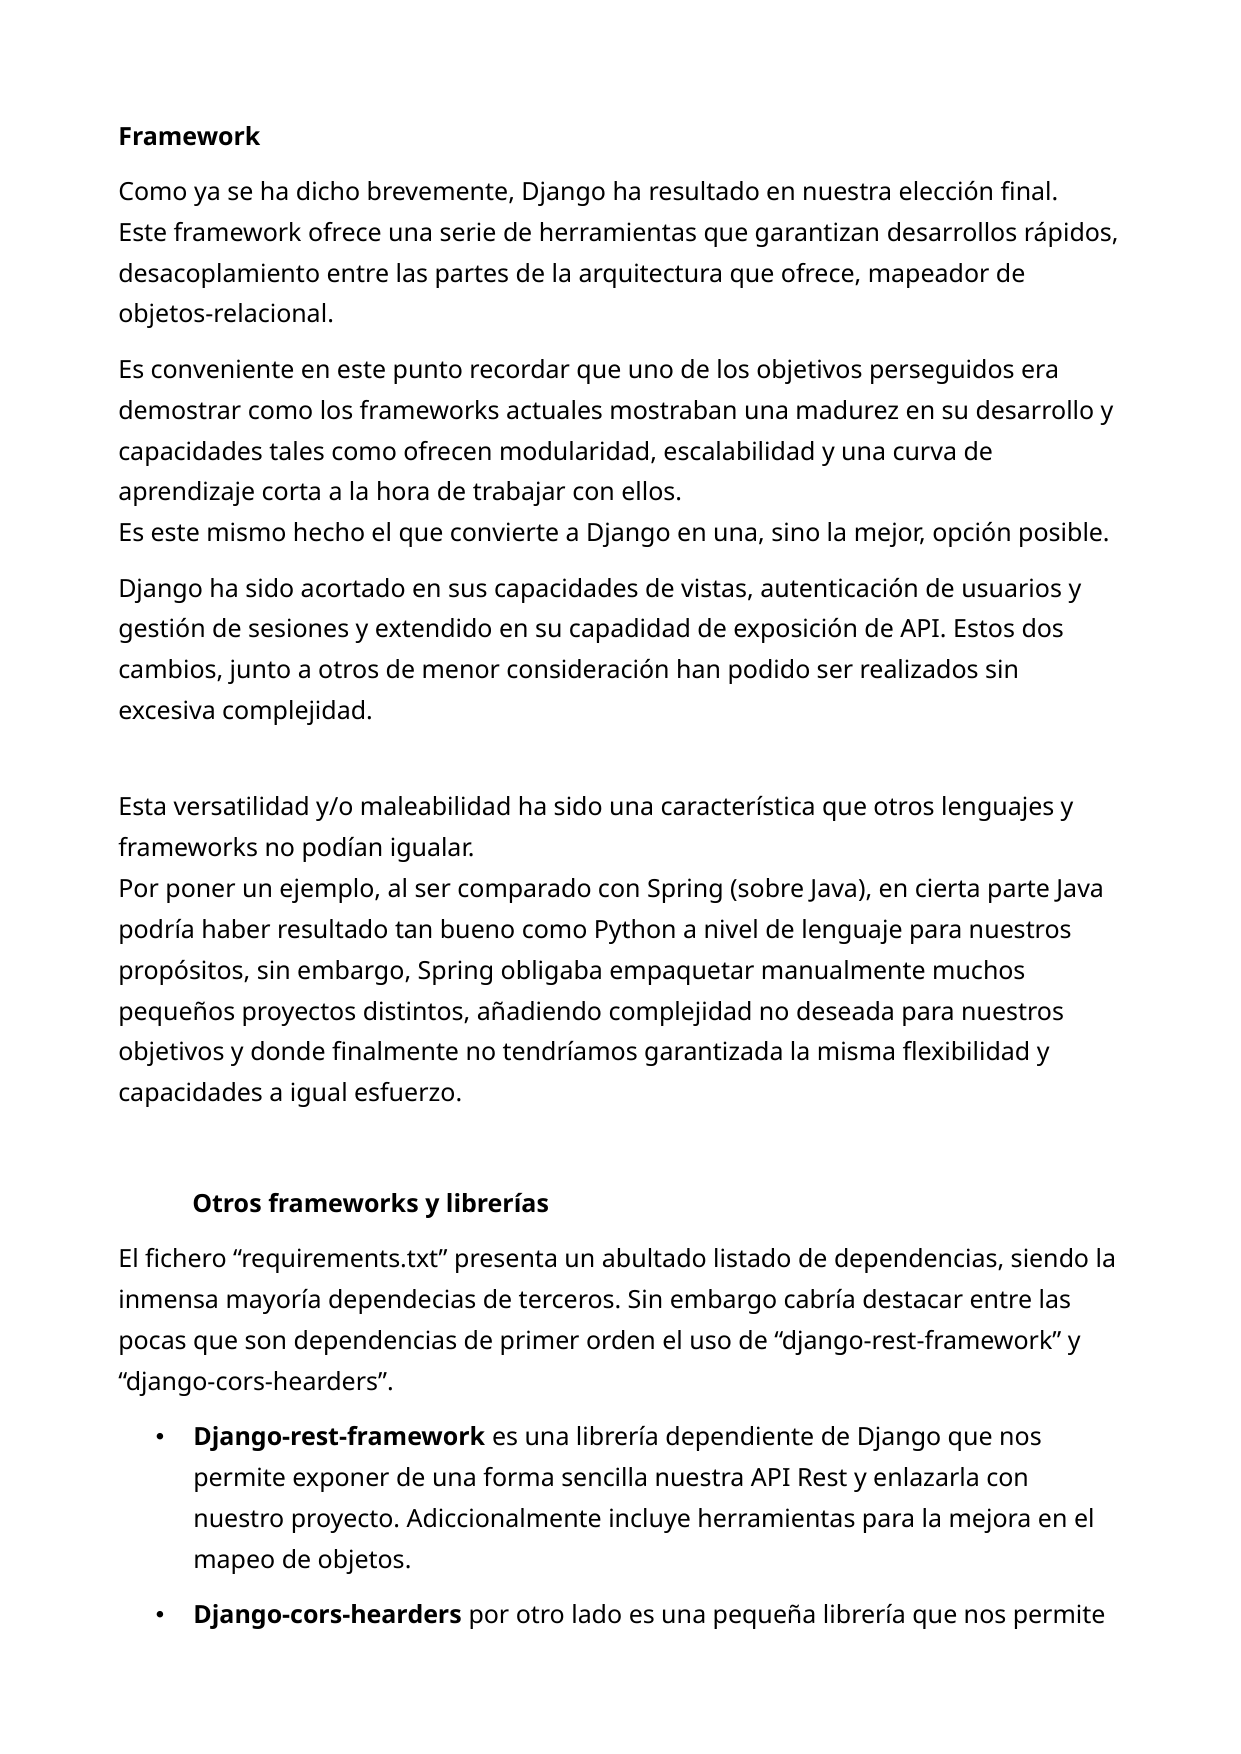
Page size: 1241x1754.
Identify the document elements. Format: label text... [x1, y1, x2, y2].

text Django ha sido acortado en sus capacidades de vistas, autenticación de usuarios y gestión de sesiones y extendido en su capadidad de exposición de API. Estos dos cambios, junto a otros de menor consideración han podido ser realizados sin excesiva complejidad. [118, 570, 1122, 727]
list Django-cors-hearders por otro lado es una pequeña librería que nos permite [156, 1597, 1122, 1631]
list Django-rest-framework es una librería dependiente de Django que nos permite exponer de una forma sencilla nuestra API Rest y enlazarla con nuestro proyecto. Adiccionalmente incluye herramientas para la mejora en el mapeo de objetos. [156, 1419, 1122, 1576]
text Otros frameworks y librerías [118, 1186, 1122, 1220]
text Esta versatilidad y/o maleabilidad ha sido una característica que otros lenguajes y frameworks no podían igualar. Por poner un ejemplo, al ser comparado con Spring (sobre Java), en cierta parte Java podría haber resultado tan bueno como Python a nivel de lenguaje para nuestros propósitos, sin embargo, Spring obligaba empaquetar manualmente muchos pequeños proyectos distintos, añadiendo complejidad no deseada para nuestros objetivos y donde finalmente no tendríamos garantizada la misma flexibilidad y capacidades a igual esfuerzo. [118, 748, 1122, 1109]
text Framework [118, 118, 1122, 152]
text Es conveniente en este punto recordar que uno de los objetivos perseguidos era demostrar como los frameworks actuales mostraban una madurez en su desarrollo y capacidades tales como ofrecen modularidad, escalabilidad y una curva de aprendizaje corta a la hora de trabajar con ellos. Es este mismo hecho el que convierte a Django en una, sino la mejor, opción posible. [118, 351, 1122, 549]
text El fichero “requirements.txt” presenta un abultado listado de dependencias, siendo la inmensa mayoría dependecias de terceros. Sin embargo cabría destacar entre las pocas que son dependencias de primer orden el uso de “django-rest-framework” y “django-cors-hearders”. [118, 1241, 1122, 1398]
text Como ya se ha dicho brevemente, Django ha resultado en nuestra elección final. Este framework ofrece una serie de herramientas que garantizan desarrollos rápidos, desacoplamiento entre las partes de la arquitectura que ofrece, mapeador de objetos-relacional. [118, 173, 1122, 330]
